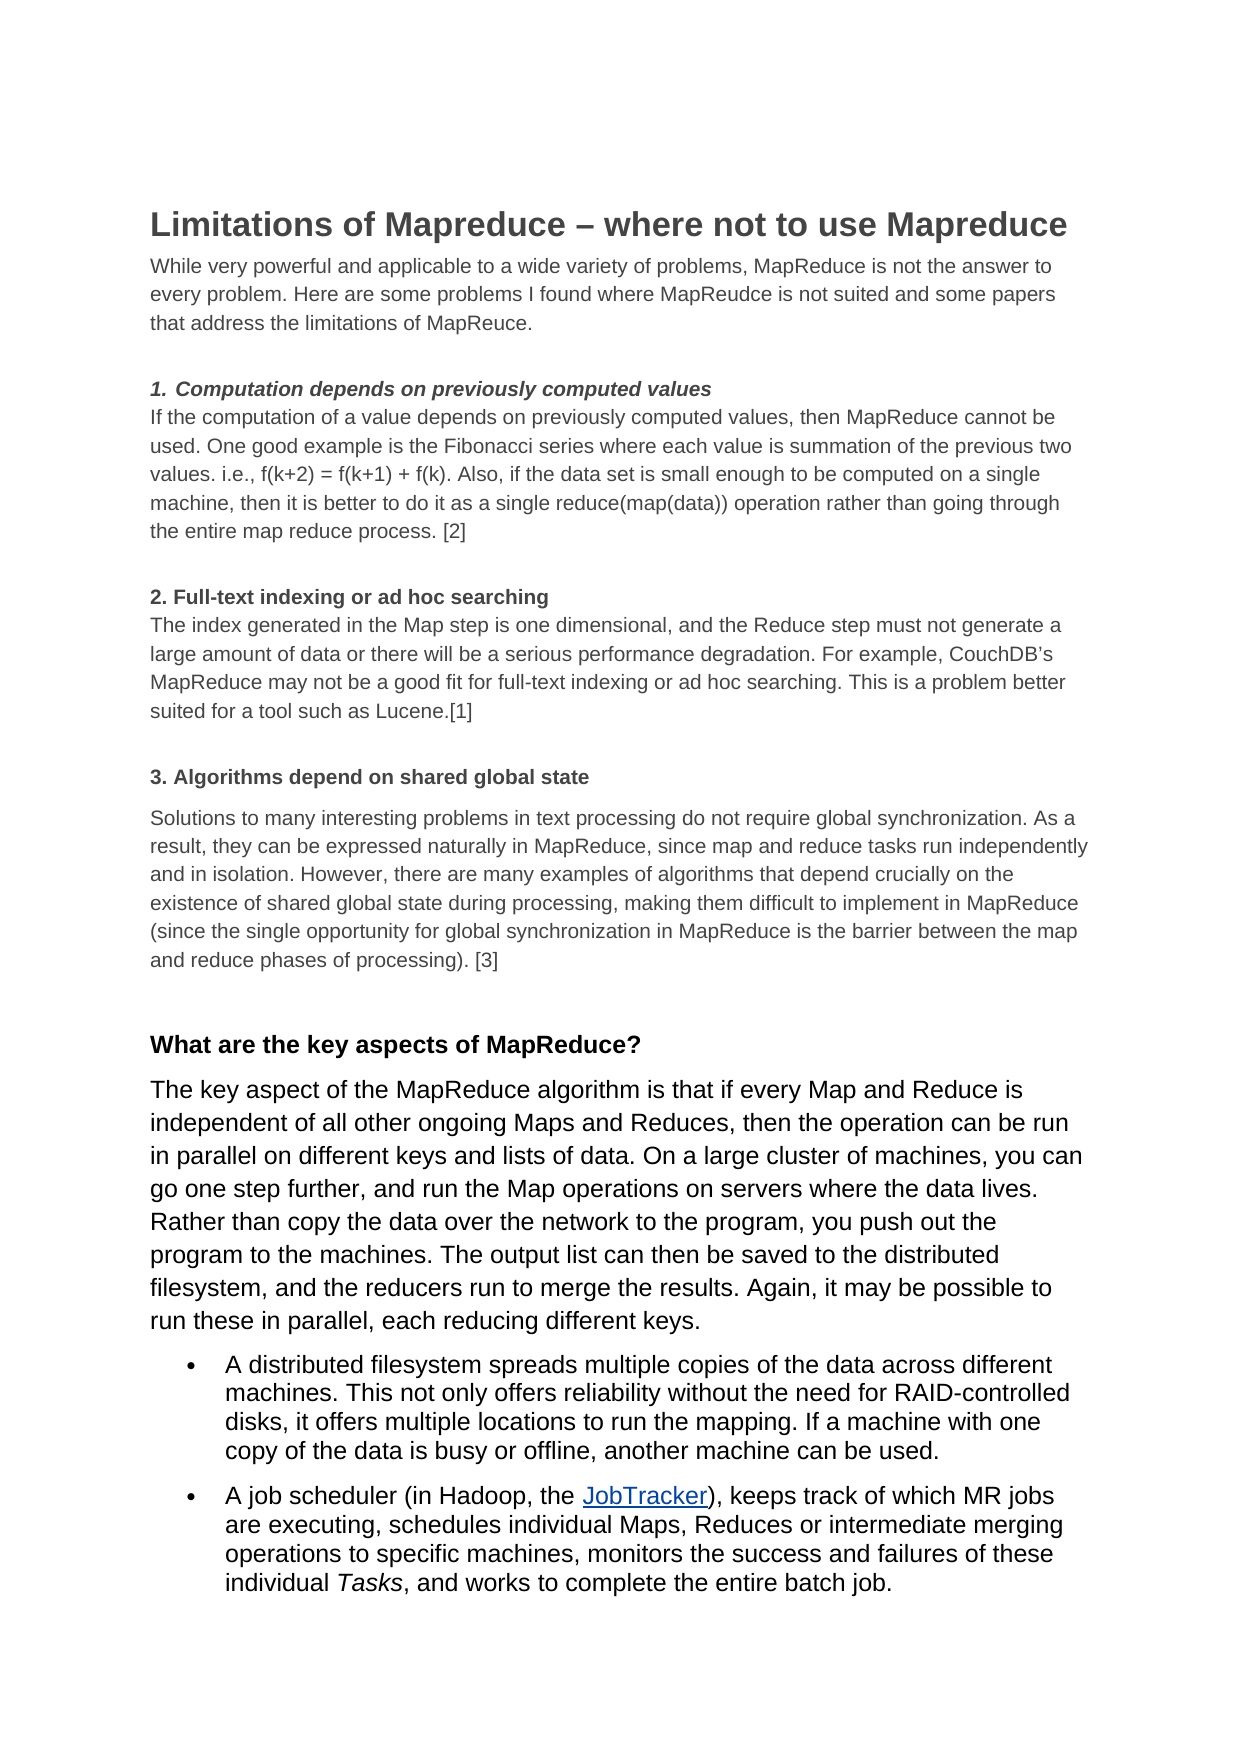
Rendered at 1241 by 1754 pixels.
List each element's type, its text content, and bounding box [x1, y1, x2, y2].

text The index generated in the Map step is one dimensional, and the Reduce step must not generate a large amount of data or there will be a serious performance degradation. For example, CouchDB’s MapReduce may not be a good fit for full-text indexing or ad hoc searching. This is a problem better suited for a tool such as Lucene.[1] [150, 609, 1090, 722]
subtitle Limitations of Mapreduce – where not to use Mapreduce [150, 204, 1090, 243]
text What are the key aspects of MapReduce? [150, 1029, 1090, 1058]
text Solutions to many interesting problems in text processing do not require global synchronization. As a result, they can be expressed naturally in MapReduce, since map and reduce tasks run independently and in isolation. However, there are many examples of algorithms that depend crucially on the existence of shared global state during processing, making them difficult to implement in MapReduce (since the single opportunity for global synchronization in MapReduce is the barrier between the map and reduce phases of processing). [3] [150, 801, 1090, 972]
text If the computation of a value depends on previously computed values, then MapReduce cannot be used. One good example is the Fibonacci series where each value is summation of the previous two values. i.e., f(k+2) = f(k+1) + f(k). Also, if the data set is small enough to be computed on a single machine, then it is better to do it as a single reduce(map(data)) operation rather than going through the entire map reduce process. [2] [150, 401, 1090, 543]
list A job scheduler (in Hadoop, the JobTracker), keeps track of which MR jobs are executing, schedules individual Maps, Reduces or intermediate merging operations to specific machines, monitors the success and failures of these individual Tasks, and works to complete the entire batch job. [187, 1481, 1090, 1596]
text 1. Computation depends on previously computed values [150, 372, 1090, 401]
text The key aspect of the MapReduce algorithm is that if every Map and Reduce is independent of all other ongoing Maps and Reduces, then the operation can be run in parallel on different keys and lists of data. On a large cluster of machines, you can go one step further, and run the Map operations on servers where the data lives. Rather than copy the data over the network to the program, you push out the program to the machines. The output list can then be saved to the distributed filesystem, and the reducers run to merge the results. Again, it may be possible to run these in parallel, each reducing different keys. [150, 1075, 1090, 1335]
text While very powerful and applicable to a wide variety of problems, MapReduce is not the answer to every problem. Here are some problems I found where MapReudce is not suited and some papers that address the limitations of MapReuce. [150, 249, 1090, 335]
text 3. Algorithms depend on shared global state [150, 760, 1090, 788]
text 2. Full-text indexing or ad hoc searching [150, 580, 1090, 609]
list A distributed filesystem spreads multiple copies of the data across different machines. This not only offers reliability without the need for RAID-controlled disks, it offers multiple locations to run the mapping. If a machine with one copy of the data is busy or offline, another machine can be used. [187, 1350, 1090, 1465]
